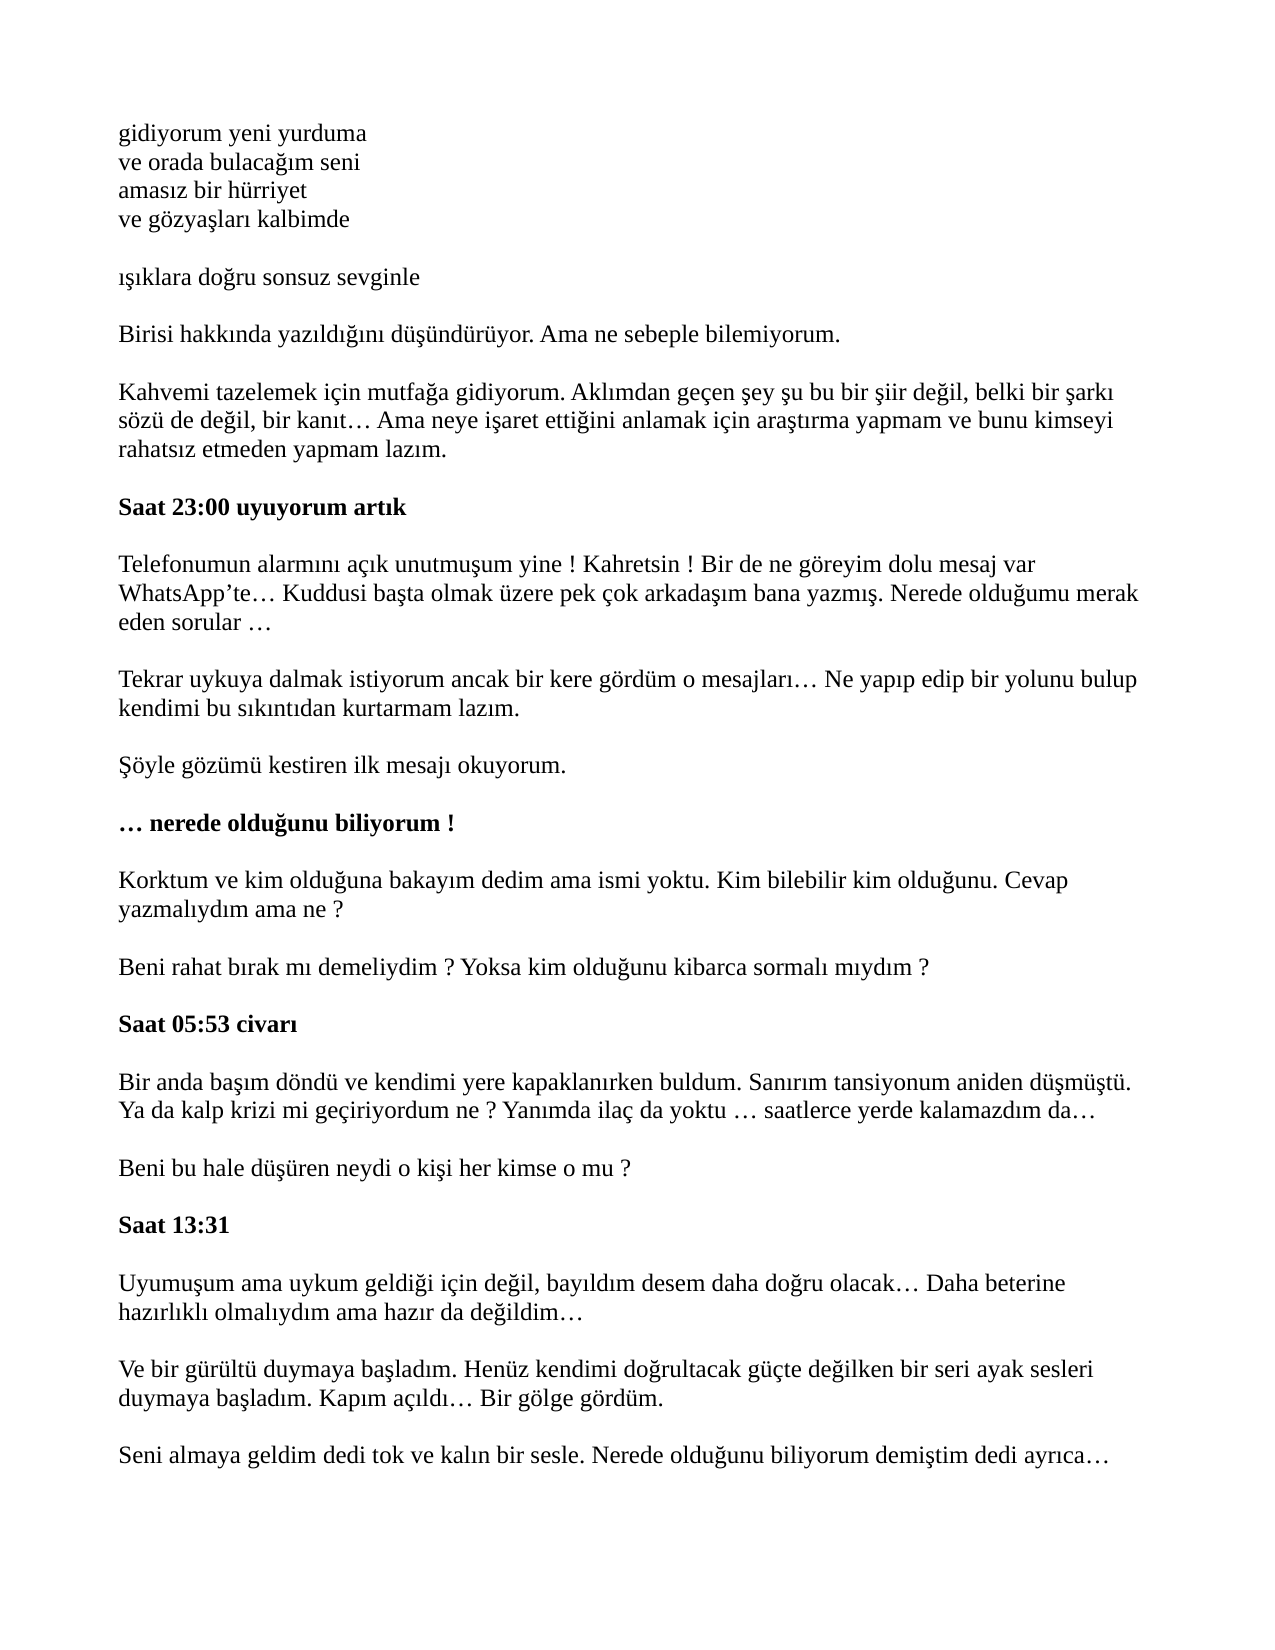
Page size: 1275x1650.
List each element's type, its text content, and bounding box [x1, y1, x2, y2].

text amasız bir hürriyet [118, 176, 1157, 204]
text Tekrar uykuya dalmak istiyorum ancak bir kere gördüm o mesajları… Ne yapıp edip bir yolunu bulup kendimi bu sıkıntıdan kurtarmam lazım. [118, 664, 1157, 722]
text Birisi hakkında yazıldığını düşündürüyor. Ama ne sebeple bilemiyorum. [118, 319, 1157, 348]
text Beni rahat bırak mı demeliydim ? Yoksa kim olduğunu kibarca sormalı mıydım ? [118, 952, 1157, 981]
text Kahvemi tazelemek için mutfağa gidiyorum. Aklımdan geçen şey şu bu bir şiir değil, belki bir şarkı sözü de değil, bir kanıt… Ama neye işaret ettiğini anlamak için araştırma yapmam ve bunu kimseyi rahatsız etmeden yapmam lazım. [118, 377, 1157, 463]
text Telefonumun alarmını açık unutmuşum yine ! Kahretsin ! Bir de ne göreyim dolu mesaj var WhatsApp’te… Kuddusi başta olmak üzere pek çok arkadaşım bana yazmış. Nerede olduğumu merak eden sorular … [118, 549, 1157, 636]
text Şöyle gözümü kestiren ilk mesajı okuyorum. [118, 751, 1157, 779]
text Saat 13:31 [118, 1211, 1157, 1239]
text Seni almaya geldim dedi tok ve kalın bir sesle. Nerede olduğunu biliyorum demiştim dedi ayrıca… [118, 1441, 1157, 1469]
text ve orada bulacağım seni [118, 147, 1157, 176]
text gidiyorum yeni yurduma [118, 118, 1157, 147]
text Uyumuşum ama uykum geldiği için değil, bayıldım desem daha doğru olacak… Daha beterine hazırlıklı olmalıydım ama hazır da değildim… [118, 1268, 1157, 1326]
text Saat 23:00 uyuyorum artık [118, 492, 1157, 521]
text Ve bir gürültü duymaya başladım. Henüz kendimi doğrultacak güçte değilken bir seri ayak sesleri duymaya başladım. Kapım açıldı… Bir gölge gördüm. [118, 1354, 1157, 1412]
text … nerede olduğunu biliyorum ! [118, 808, 1157, 837]
text Korktum ve kim olduğuna bakayım dedim ama ismi yoktu. Kim bilebilir kim olduğunu. Cevap yazmalıydım ama ne ? [118, 866, 1157, 923]
text Saat 05:53 civarı [118, 1009, 1157, 1038]
text Beni bu hale düşüren neydi o kişi her kimse o mu ? [118, 1153, 1157, 1182]
text ışıklara doğru sonsuz sevginle [118, 262, 1157, 291]
text Bir anda başım döndü ve kendimi yere kapaklanırken buldum. Sanırım tansiyonum aniden düşmüştü. Ya da kalp krizi mi geçiriyordum ne ? Yanımda ilaç da yoktu … saatlerce yerde kalamazdım da… [118, 1067, 1157, 1124]
text ve gözyaşları kalbimde [118, 204, 1157, 233]
